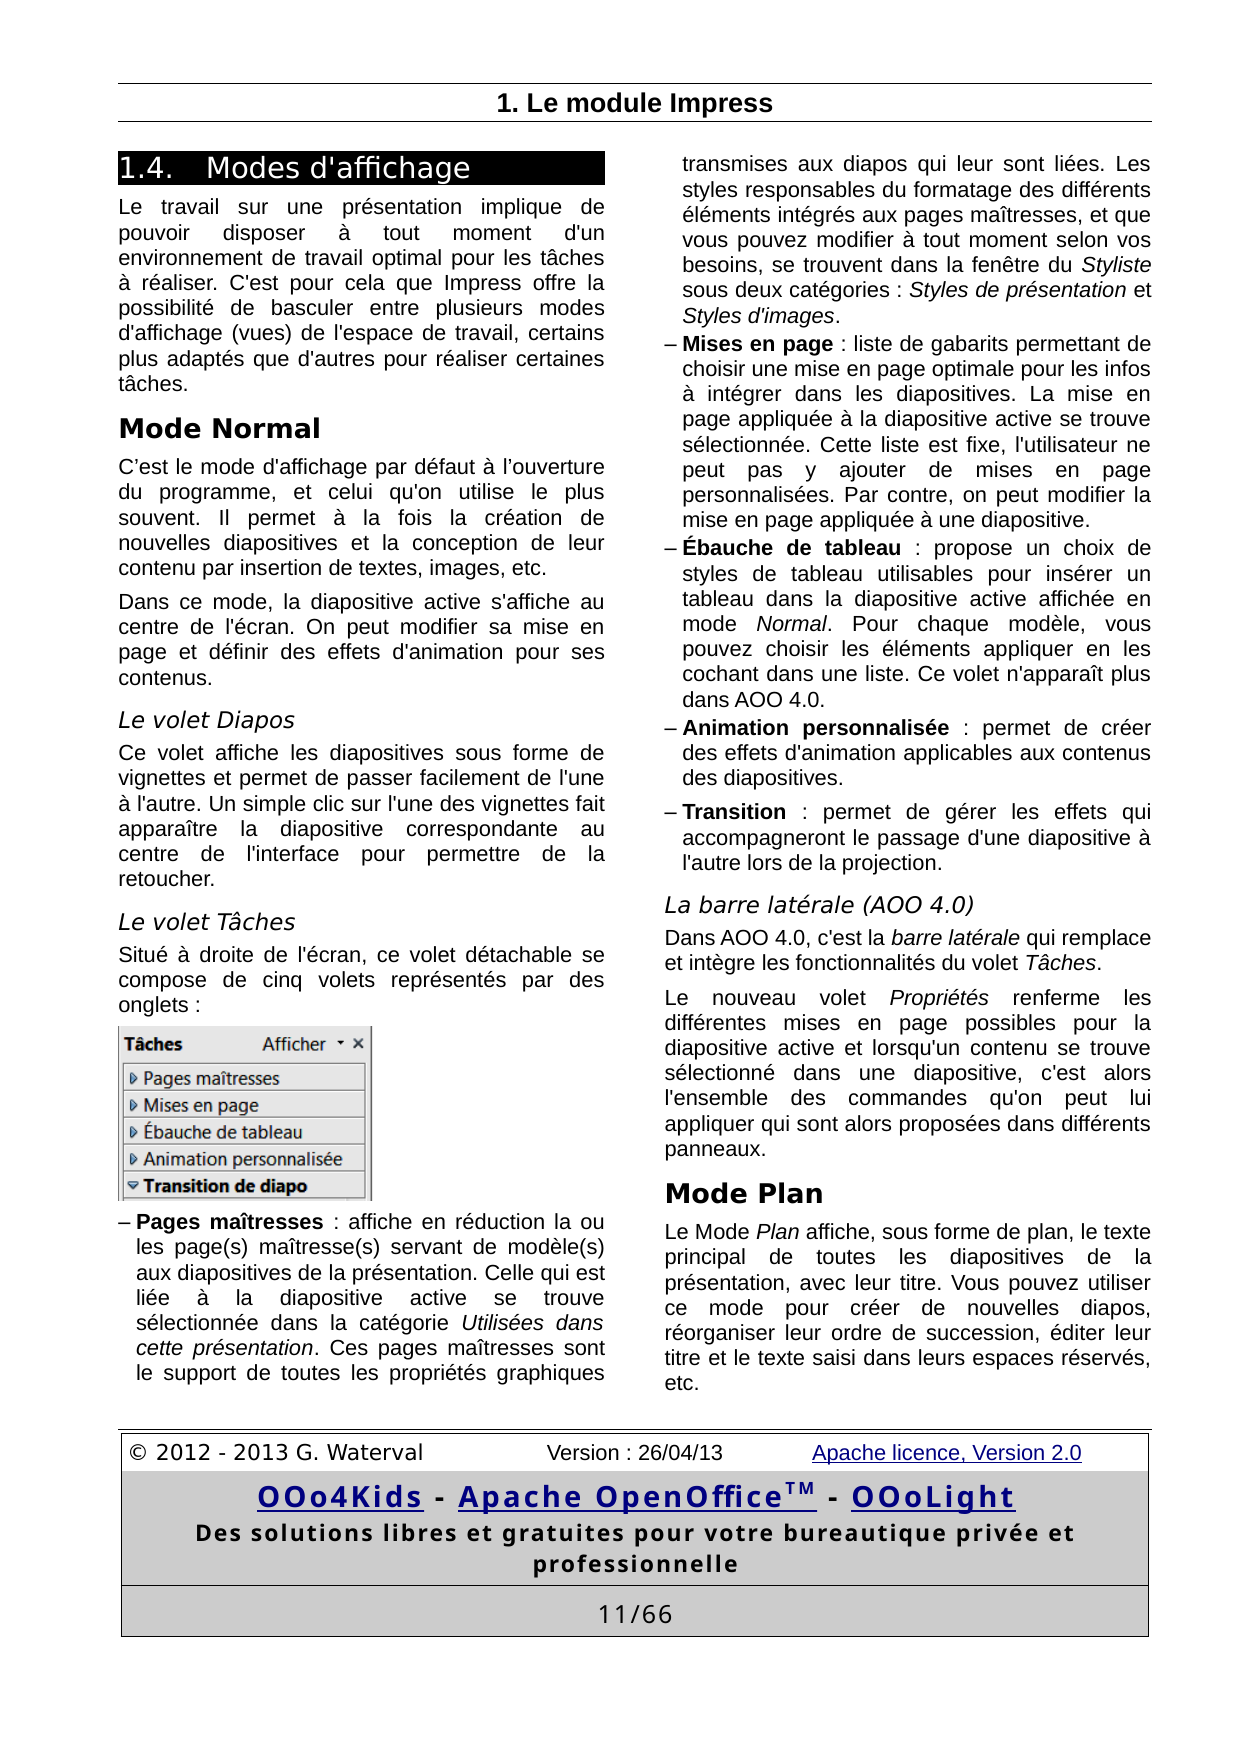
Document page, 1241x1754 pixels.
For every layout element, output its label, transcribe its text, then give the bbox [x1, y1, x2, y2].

list Mises en page : liste de gabarits permettant de choisir une mise en page optimale pour les infos à intégrer dans les diapositives. La mise en page appliquée à la diapositive active se trouve sélectionnée. Cette liste est fixe, l'utilisateur ne peut pas y ajouter de mises en page personnalisées. Par contre, on peut modifier la mise en page appliquée à une diapositive. [664, 331, 1152, 532]
list Animation personnalisée : permet de créer des effets d'animation applicables aux contenus des diapositives. [664, 715, 1152, 790]
text Dans AOO 4.0, c'est la barre latérale qui remplace et intègre les fonctionnalités du volet Tâches. [664, 925, 1152, 976]
subtitle Le volet Diapos [118, 707, 605, 734]
list Transition : permet de gérer les effets qui accompagneront le passage d'une diapositive à l'autre lors de la projection. [664, 799, 1152, 875]
text Le Mode Plan affiche, sous forme de plan, le texte principal de toutes les diapositives de la présentation, avec leur titre. Vous pouvez utiliser ce mode pour créer de nouvelles diapos, réorganiser leur ordre de succession, éditer leur titre et le texte saisi dans leurs espaces réservés, etc. [664, 1219, 1152, 1395]
list transmises aux diapos qui leur sont liées. Les styles responsables du formatage des différents éléments intégrés aux pages maîtresses, et que vous pouvez modifier à tout moment selon vos besoins, se trouvent dans la fenêtre du Styliste sous deux catégories : Styles de présentation et Styles d'images. [664, 151, 1152, 328]
text Situé à droite de l'écran, ce volet détachable se compose de cinq volets représentés par des onglets : [118, 942, 605, 1017]
text Ce volet affiche les diapositives sous forme de vignettes et permet de passer facilement de l'une à l'autre. Un simple clic sur l'une des vignettes fait apparaître la diapositive correspondante au centre de l'interface pour permettre de la retoucher. [118, 740, 605, 891]
text C’est le mode d'affichage par défaut à l’ouverture du programme, et celui qu'on utilise le plus souvent. Il permet à la fois la création de nouvelles diapositives et la conception de leur contenu par insertion de textes, images, etc. [118, 454, 605, 580]
subtitle Mode Normal [118, 413, 605, 445]
list Pages maîtresses : affiche en réduction la ou les page(s) maîtresse(s) servant de modèle(s) aux diapositives de la présentation. Celle qui est liée à la diapositive active se trouve sélectionnée dans la catégorie Utilisées dans cette présentation. Ces pages maîtresses sont le support de toutes les propriétés graphiques [118, 1209, 605, 1386]
subtitle La barre latérale (AOO 4.0) [664, 892, 1152, 919]
subtitle Mode Plan [664, 1178, 1152, 1210]
subtitle Modes d'affichage [118, 151, 605, 185]
list Ébauche de tableau : propose un choix de styles de tableau utilisables pour insérer un tableau dans la diapositive active affichée en mode Normal. Pour chaque modèle, vous pouvez choisir les éléments appliquer en les cochant dans une liste. Ce volet n'apparaît plus dans AOO 4.0. [664, 535, 1152, 712]
text Dans ce mode, la diapositive active s'affiche au centre de l'écran. On peut modifier sa mise en page et définir des effets d'animation pour ses contenus. [118, 589, 605, 690]
text Le travail sur une présentation implique de pouvoir disposer à tout moment d'un environnement de travail optimal pour les tâches à réaliser. C'est pour cela que Impress offre la possibilité de basculer entre plusieurs modes d'affichage (vues) de l'espace de travail, certains plus adaptés que d'autres pour réaliser certaines tâches. [118, 194, 605, 396]
text Le nouveau volet Propriétés renferme les différentes mises en page possibles pour la diapositive active et lorsqu'un contenu se trouve sélectionné dans une diapositive, c'est alors l'ensemble des commandes qu'on peut lui appliquer qui sont alors proposées dans différents panneaux. [664, 984, 1152, 1161]
subtitle Le volet Tâches [118, 909, 605, 936]
